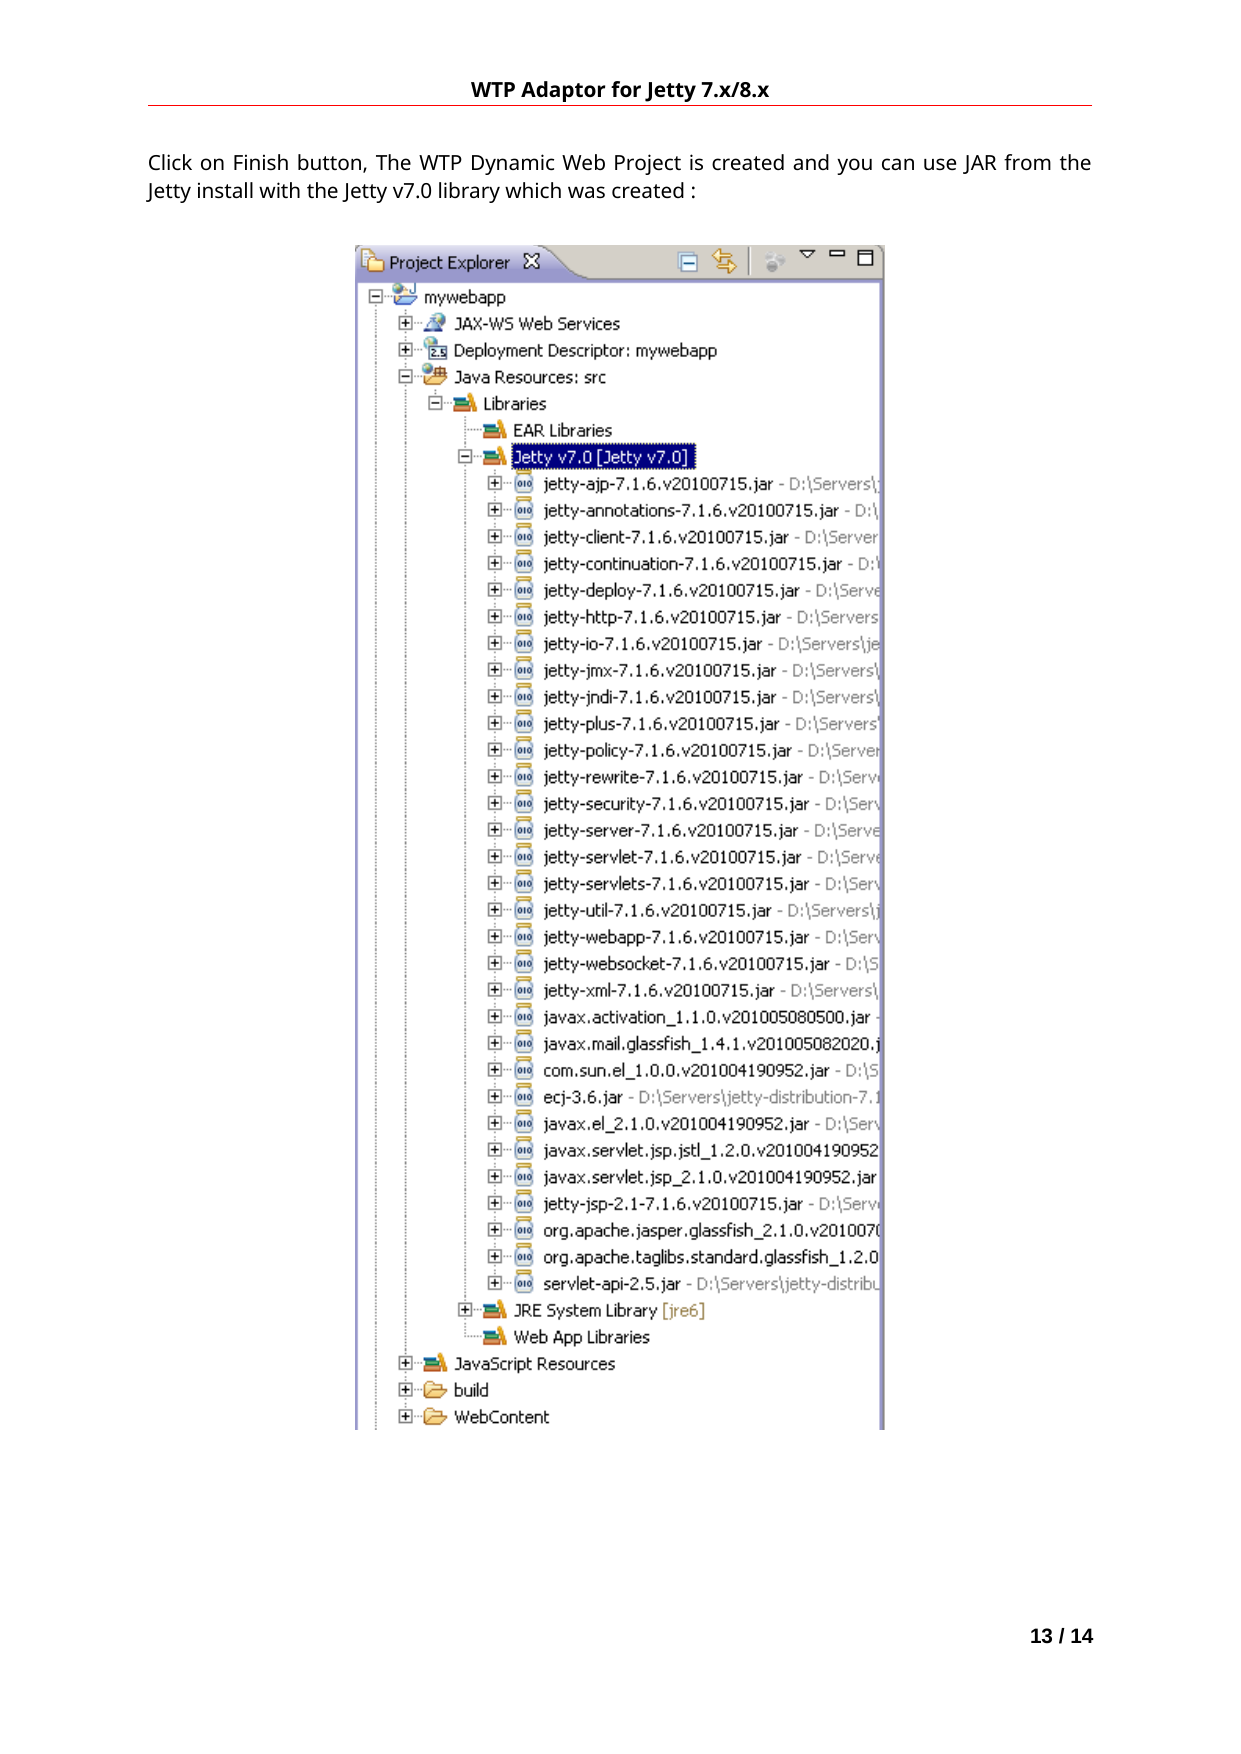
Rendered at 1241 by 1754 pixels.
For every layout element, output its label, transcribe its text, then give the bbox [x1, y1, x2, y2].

text Click on Finish button, The WTP Dynamic Web Project is created and you can use JAR from the Jetty install with the Jetty v7.0 library which was created : [148, 148, 1092, 204]
